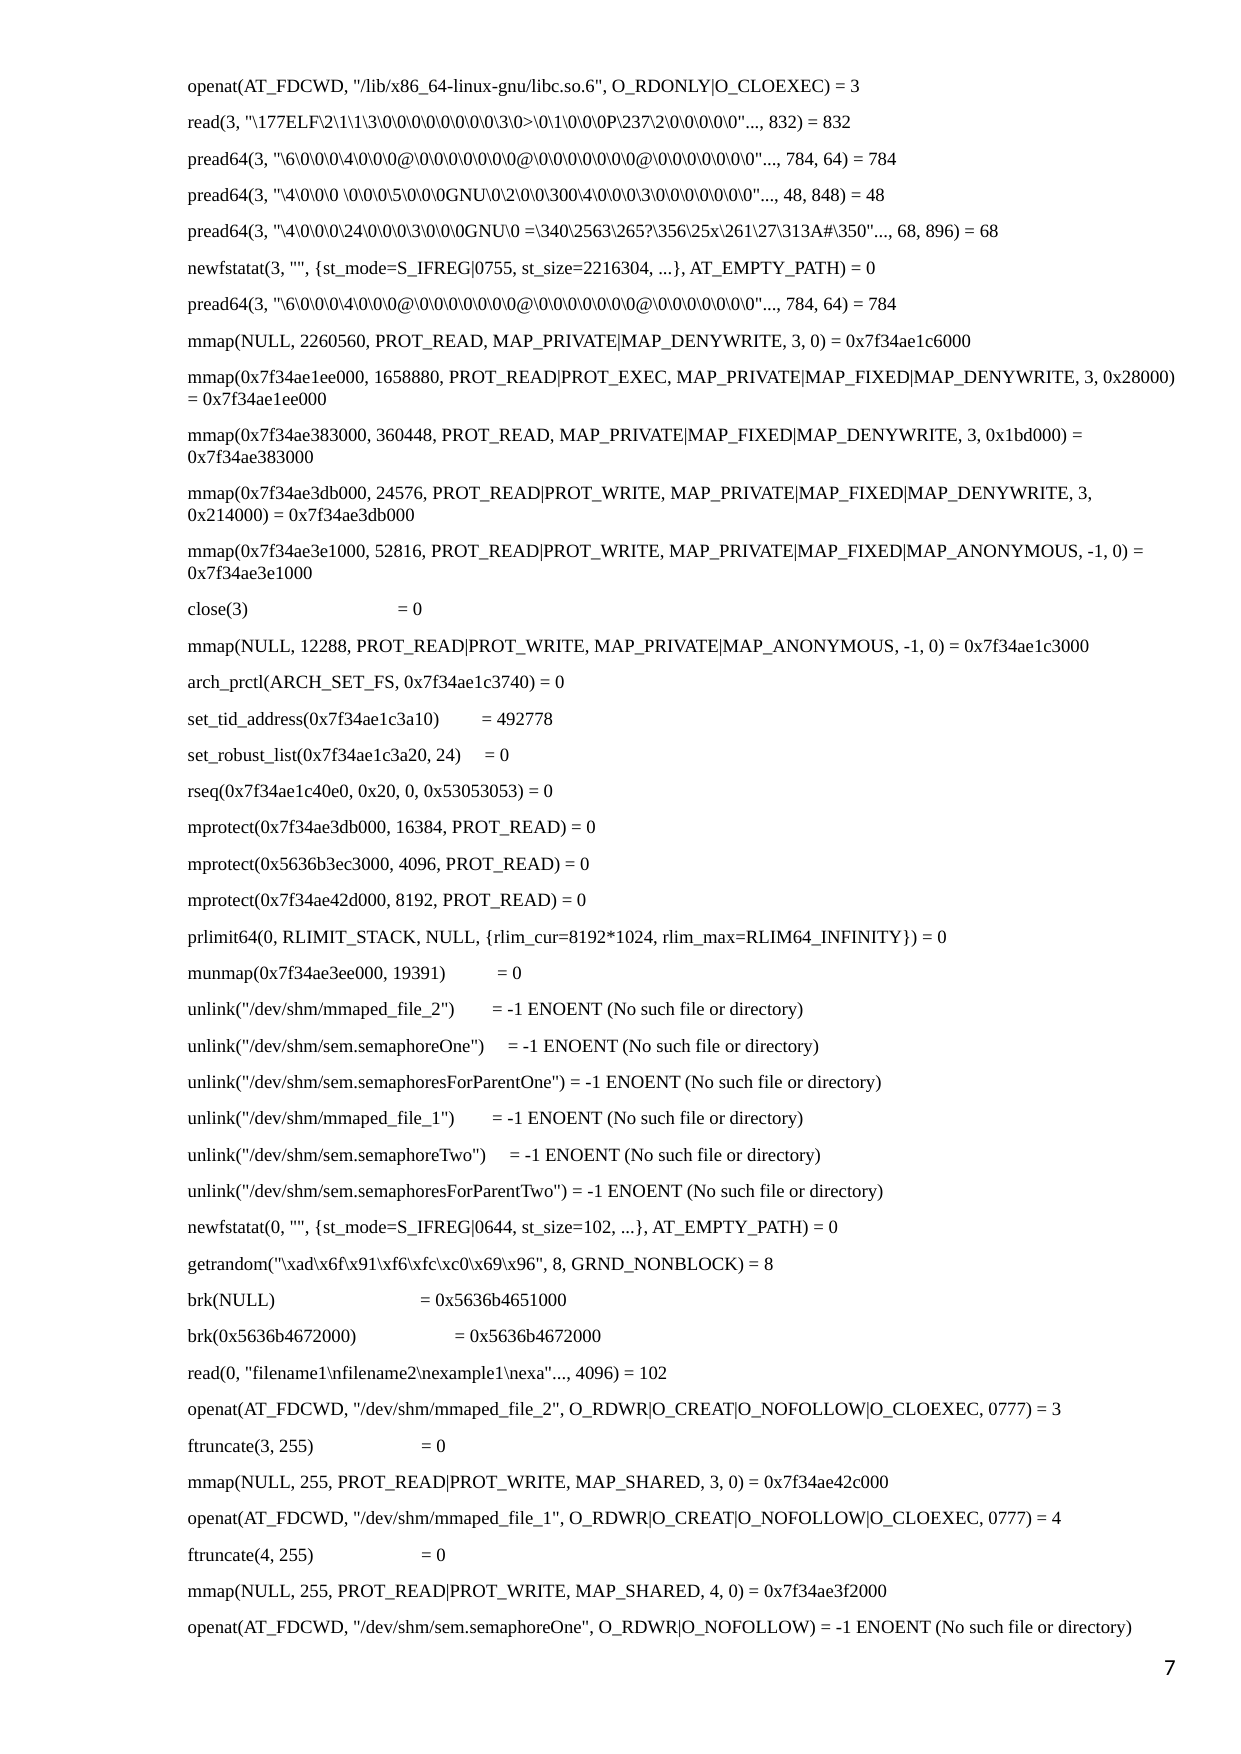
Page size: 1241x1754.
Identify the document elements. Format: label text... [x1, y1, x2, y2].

text set_robust_list(0x7f34ae1c3a20, 24) = 0 [187, 744, 1176, 765]
text ftruncate(4, 255) = 0 [187, 1543, 1176, 1565]
text mmap(0x7f34ae1ee000, 1658880, PROT_READ|PROT_EXEC, MAP_PRIVATE|MAP_FIXED|MAP_DENYWRITE, 3, 0x28000) = 0x7f34ae1ee000 [187, 366, 1176, 409]
text read(0, "filename1\nfilename2\nexample1\nexa"..., 4096) = 102 [187, 1362, 1176, 1383]
text ftruncate(3, 255) = 0 [187, 1434, 1176, 1456]
text mprotect(0x7f34ae42d000, 8192, PROT_READ) = 0 [187, 889, 1176, 911]
text mmap(NULL, 255, PROT_READ|PROT_WRITE, MAP_SHARED, 3, 0) = 0x7f34ae42c000 [187, 1471, 1176, 1492]
text set_tid_address(0x7f34ae1c3a10) = 492778 [187, 707, 1176, 729]
text openat(AT_FDCWD, "/lib/x86_64-linux-gnu/libc.so.6", O_RDONLY|O_CLOEXEC) = 3 [187, 75, 1176, 97]
text openat(AT_FDCWD, "/dev/shm/mmaped_file_2", O_RDWR|O_CREAT|O_NOFOLLOW|O_CLOEXEC, 0777) = 3 [187, 1398, 1176, 1420]
text newfstatat(0, "", {st_mode=S_IFREG|0644, st_size=102, ...}, AT_EMPTY_PATH) = 0 [187, 1216, 1176, 1238]
text unlink("/dev/shm/mmaped_file_2") = -1 ENOENT (No such file or directory) [187, 998, 1176, 1020]
text mmap(NULL, 12288, PROT_READ|PROT_WRITE, MAP_PRIVATE|MAP_ANONYMOUS, -1, 0) = 0x7f34ae1c3000 [187, 635, 1176, 656]
text brk(0x5636b4672000) = 0x5636b4672000 [187, 1325, 1176, 1347]
text unlink("/dev/shm/sem.semaphoreOne") = -1 ENOENT (No such file or directory) [187, 1034, 1176, 1056]
text mmap(NULL, 255, PROT_READ|PROT_WRITE, MAP_SHARED, 4, 0) = 0x7f34ae3f2000 [187, 1580, 1176, 1601]
text prlimit64(0, RLIMIT_STACK, NULL, {rlim_cur=8192*1024, rlim_max=RLIM64_INFINITY}) = 0 [187, 926, 1176, 947]
text mmap(0x7f34ae3e1000, 52816, PROT_READ|PROT_WRITE, MAP_PRIVATE|MAP_FIXED|MAP_ANONYMOUS, -1, 0) = 0x7f34ae3e1000 [187, 540, 1176, 583]
text read(3, "\177ELF\2\1\1\3\0\0\0\0\0\0\0\0\3\0>\0\1\0\0\0P\237\2\0\0\0\0\0"..., 832) = 832 [187, 111, 1176, 133]
text brk(NULL) = 0x5636b4651000 [187, 1289, 1176, 1311]
text unlink("/dev/shm/sem.semaphoresForParentTwo") = -1 ENOENT (No such file or directory) [187, 1180, 1176, 1202]
text unlink("/dev/shm/sem.semaphoresForParentOne") = -1 ENOENT (No such file or directory) [187, 1071, 1176, 1092]
text pread64(3, "\6\0\0\0\4\0\0\0@\0\0\0\0\0\0\0@\0\0\0\0\0\0\0@\0\0\0\0\0\0\0"..., 784, 64) = 784 [187, 148, 1176, 169]
text arch_prctl(ARCH_SET_FS, 0x7f34ae1c3740) = 0 [187, 671, 1176, 693]
text mprotect(0x5636b3ec3000, 4096, PROT_READ) = 0 [187, 853, 1176, 874]
text mmap(NULL, 2260560, PROT_READ, MAP_PRIVATE|MAP_DENYWRITE, 3, 0) = 0x7f34ae1c6000 [187, 329, 1176, 351]
text pread64(3, "\6\0\0\0\4\0\0\0@\0\0\0\0\0\0\0@\0\0\0\0\0\0\0@\0\0\0\0\0\0\0"..., 784, 64) = 784 [187, 293, 1176, 315]
text munmap(0x7f34ae3ee000, 19391) = 0 [187, 962, 1176, 983]
text mprotect(0x7f34ae3db000, 16384, PROT_READ) = 0 [187, 816, 1176, 838]
text openat(AT_FDCWD, "/dev/shm/sem.semaphoreOne", O_RDWR|O_NOFOLLOW) = -1 ENOENT (No such file or directory) [187, 1616, 1176, 1638]
text unlink("/dev/shm/sem.semaphoreTwo") = -1 ENOENT (No such file or directory) [187, 1144, 1176, 1165]
text mmap(0x7f34ae383000, 360448, PROT_READ, MAP_PRIVATE|MAP_FIXED|MAP_DENYWRITE, 3, 0x1bd000) = 0x7f34ae383000 [187, 424, 1176, 467]
text mmap(0x7f34ae3db000, 24576, PROT_READ|PROT_WRITE, MAP_PRIVATE|MAP_FIXED|MAP_DENYWRITE, 3, 0x214000) = 0x7f34ae3db000 [187, 482, 1176, 525]
text openat(AT_FDCWD, "/dev/shm/mmaped_file_1", O_RDWR|O_CREAT|O_NOFOLLOW|O_CLOEXEC, 0777) = 4 [187, 1507, 1176, 1529]
text unlink("/dev/shm/mmaped_file_1") = -1 ENOENT (No such file or directory) [187, 1107, 1176, 1129]
text pread64(3, "\4\0\0\0\24\0\0\0\3\0\0\0GNU\0 =\340\2563\265?\356\25x\261\27\313A#\350"..., 68, 896) = 68 [187, 220, 1176, 242]
text newfstatat(3, "", {st_mode=S_IFREG|0755, st_size=2216304, ...}, AT_EMPTY_PATH) = 0 [187, 257, 1176, 278]
text getrandom("\xad\x6f\x91\xf6\xfc\xc0\x69\x96", 8, GRND_NONBLOCK) = 8 [187, 1253, 1176, 1274]
text pread64(3, "\4\0\0\0 \0\0\0\5\0\0\0GNU\0\2\0\0\300\4\0\0\0\3\0\0\0\0\0\0\0"..., 48, 848) = 48 [187, 184, 1176, 206]
text close(3) = 0 [187, 598, 1176, 620]
text rseq(0x7f34ae1c40e0, 0x20, 0, 0x53053053) = 0 [187, 780, 1176, 802]
